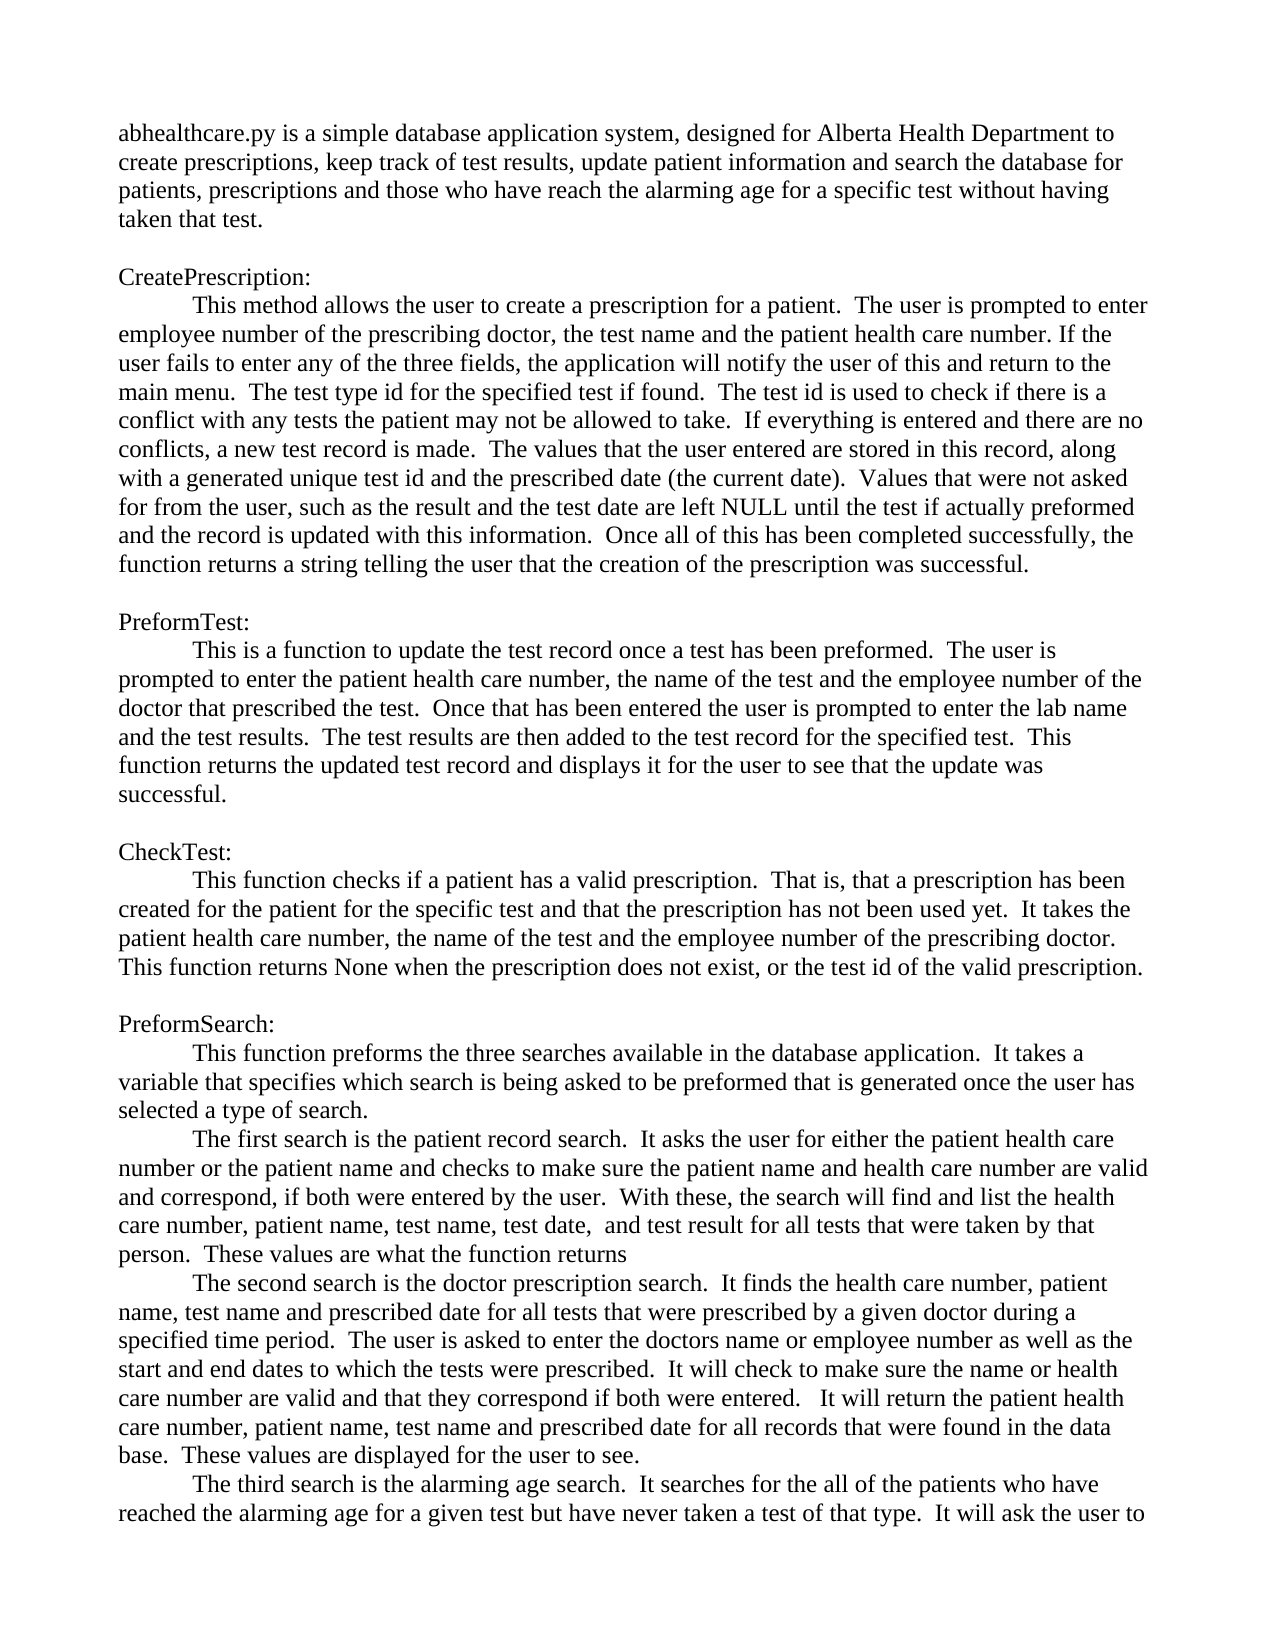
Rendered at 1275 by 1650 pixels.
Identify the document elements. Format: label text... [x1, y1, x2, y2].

text The third search is the alarming age search. It searches for the all of the patients who have reached the alarming age for a given test but have never taken a test of that type. It will ask the user to [118, 1469, 1157, 1527]
text This method allows the user to create a prescription for a patient. The user is prompted to enter employee number of the prescribing doctor, the test name and the patient health care number. If the user fails to enter any of the three fields, the application will notify the user of this and return to the main menu. The test type id for the specified test if found. The test id is used to check if there is a conflict with any tests the patient may not be allowed to take. If everything is entered and there are no conflicts, a new test record is made. The values that the user entered are stored in this record, along with a generated unique test id and the prescribed date (the current date). Values that were not asked for from the user, such as the result and the test date are left NULL until the test if actually preformed and the record is updated with this information. Once all of this has been completed successfully, the function returns a string telling the user that the creation of the prescription was successful. [118, 291, 1157, 578]
text PreformTest: [118, 607, 1157, 636]
text abhealthcare.py is a simple database application system, designed for Alberta Health Department to create prescriptions, keep track of test results, update patient information and search the database for patients, prescriptions and those who have reach the alarming age for a specific test without having taken that test. [118, 118, 1157, 233]
text The first search is the patient record search. It asks the user for either the patient health care number or the patient name and checks to make sure the patient name and health care number are valid and correspond, if both were entered by the user. With these, the search will find and list the health care number, patient name, test name, test date, and test result for all tests that were taken by that person. These values are what the function returns [118, 1124, 1157, 1268]
text CheckTest: [118, 837, 1157, 866]
text This is a function to update the test record once a test has been preformed. The user is prompted to enter the patient health care number, the name of the test and the employee number of the doctor that prescribed the test. Once that has been entered the user is prompted to enter the lab name and the test results. The test results are then added to the test record for the specified test. This function returns the updated test record and displays it for the user to see that the update was successful. [118, 636, 1157, 808]
text CreatePrescription: [118, 262, 1157, 291]
text The second search is the doctor prescription search. It finds the health care number, patient name, test name and prescribed date for all tests that were prescribed by a given doctor during a specified time period. The user is asked to enter the doctors name or employee number as well as the start and end dates to which the tests were prescribed. It will check to make sure the name or health care number are valid and that they correspond if both were entered. It will return the patient health care number, patient name, test name and prescribed date for all records that were found in the data base. These values are displayed for the user to see. [118, 1268, 1157, 1469]
text This function preforms the three searches available in the database application. It takes a variable that specifies which search is being asked to be preformed that is generated once the user has selected a type of search. [118, 1038, 1157, 1124]
text PreformSearch: [118, 1009, 1157, 1038]
text This function checks if a patient has a valid prescription. That is, that a prescription has been created for the patient for the specific test and that the prescription has not been used yet. It takes the patient health care number, the name of the test and the employee number of the prescribing doctor. This function returns None when the prescription does not exist, or the test id of the valid prescription. [118, 866, 1157, 981]
